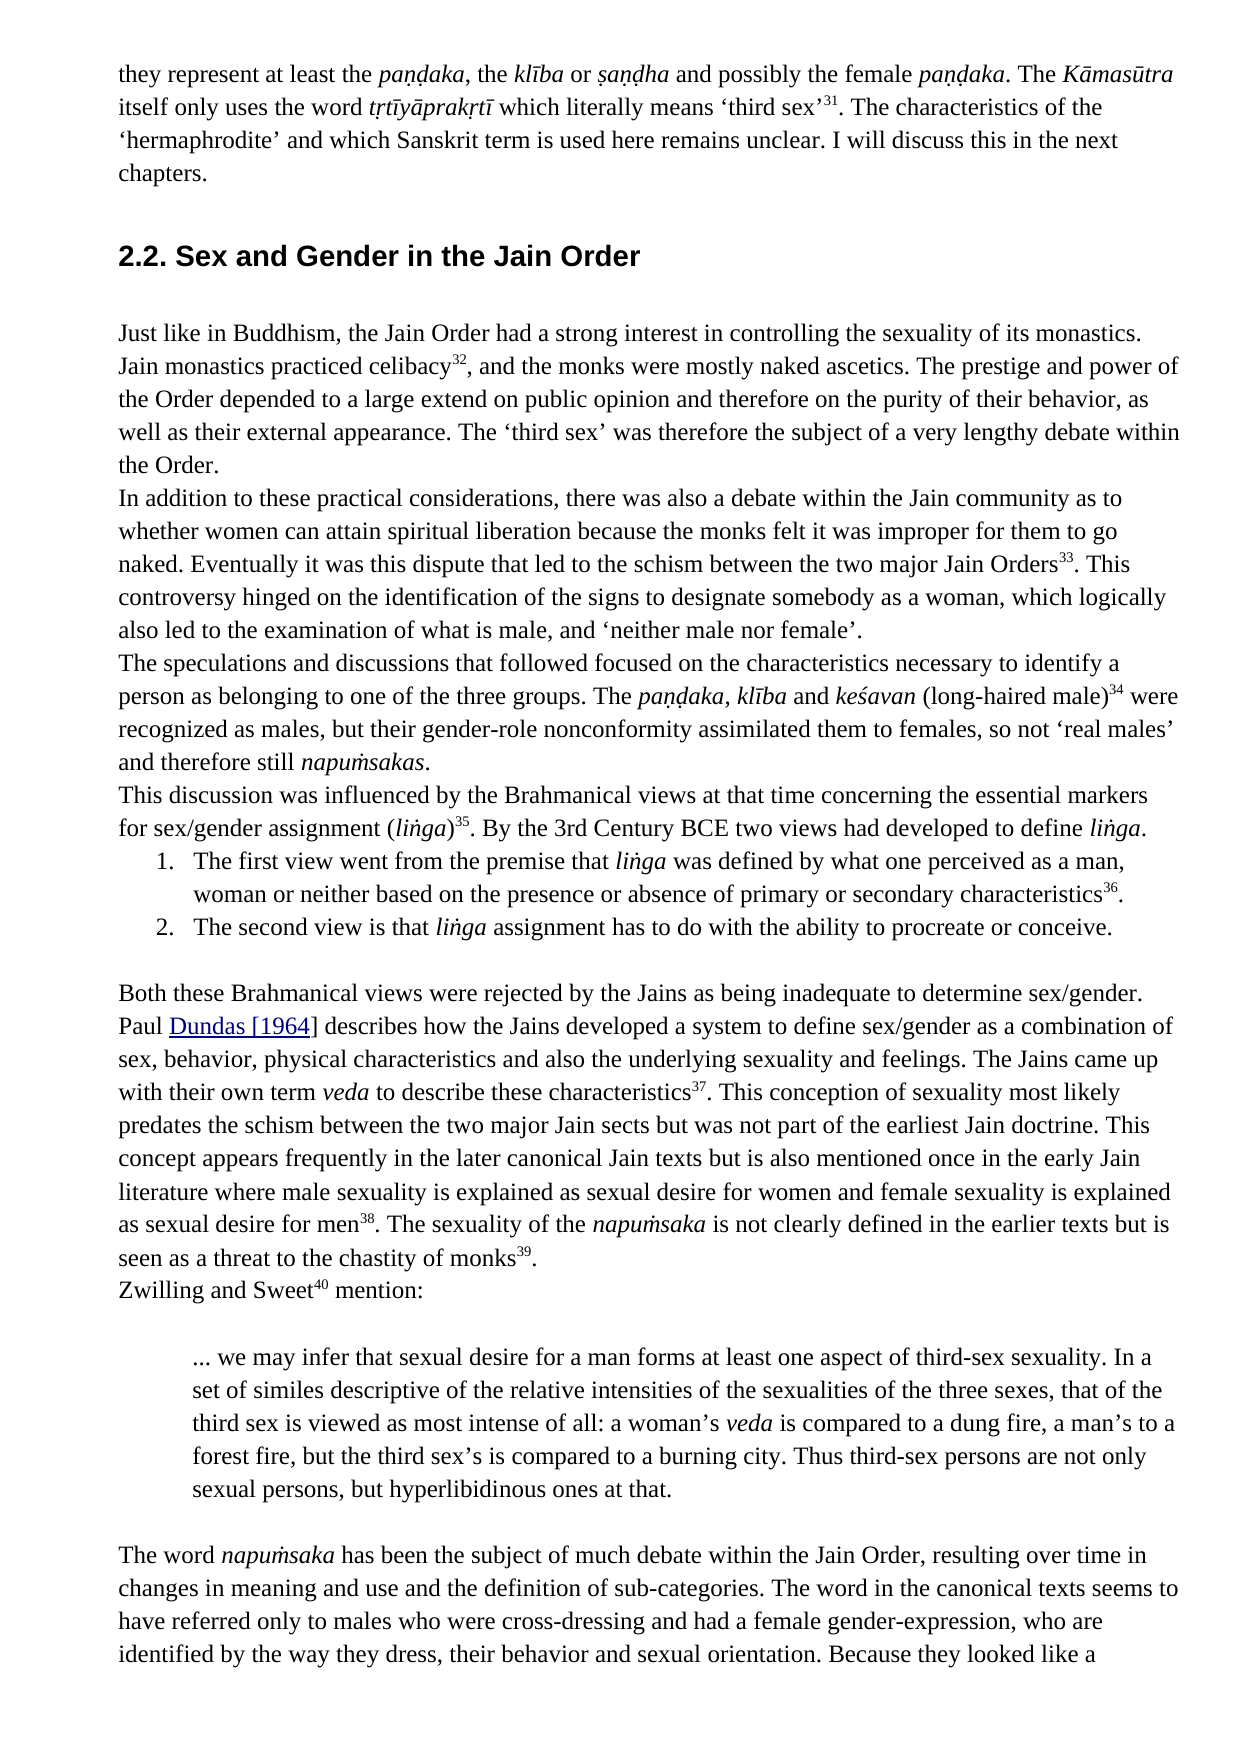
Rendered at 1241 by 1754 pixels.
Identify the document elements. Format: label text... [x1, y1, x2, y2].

list The second view is that liṅga assignment has to do with the ability to procreate or conceive. [156, 912, 1181, 941]
text Zwilling and Sweet mention: [118, 1276, 1181, 1304]
text The speculations and discussions that followed focused on the characteristics necessary to identify a person as belonging to one of the three groups. The paṇḍaka, klība and keśavan (long-haired male) were recognized as males, but their gender-role nonconformity assimilated them to females, so not ‘real males’ and therefore still napuṁsakas. [118, 648, 1181, 776]
text The word napuṁsaka has been the subject of much debate within the Jain Order, resulting over time in changes in meaning and use and the definition of sub-categories. The word in the canonical texts seems to have referred only to males who were cross-dressing and had a female gender-expression, who are identified by the way they dress, their behavior and sexual orientation. Because they looked like a [118, 1540, 1181, 1668]
text Just like in Buddhism, the Jain Order had a strong interest in controlling the sexuality of its monastics. Jain monastics practiced celibacy, and the monks were mostly naked ascetics. The prestige and power of the Order depended to a large extend on public opinion and therefore on the purity of their behavior, as well as their external appearance. The ‘third sex’ was therefore the subject of a very lengthy debate within the Order. [118, 318, 1181, 479]
text Both these Brahmanical views were rejected by the Jains as being inadequate to determine sex/gender. Paul Dundas [1964] describes how the Jains developed a system to define sex/gender as a combination of sex, behavior, physical characteristics and also the underlying sexuality and feelings. The Jains came up with their own term veda to describe these characteristics. This conception of sexuality most likely predates the schism between the two major Jain sects but was not part of the earliest Jain doctrine. This concept appears frequently in the later canonical Jain texts but is also mentioned once in the early Jain literature where male sexuality is explained as sexual desire for women and female sexuality is explained as sexual desire for men. The sexuality of the napuṁsaka is not clearly defined in the earlier texts but is seen as a threat to the chastity of monks. [118, 978, 1181, 1271]
text they represent at least the paṇḍaka, the klība or ṣaṇḍha and possibly the female paṇḍaka. The Kāmasūtra itself only uses the word tṛtīyāprakṛtī which literally means ‘third sex’. The characteristics of the ‘hermaphrodite’ and which Sanskrit term is used here remains unclear. I will discuss this in the next chapters. [118, 59, 1181, 187]
subtitle 2.2. Sex and Gender in the Jain Order [118, 239, 1181, 272]
list The first view went from the premise that liṅga was defined by what one perceived as a man, woman or neither based on the presence or absence of primary or secondary characteristics. [156, 846, 1181, 908]
text In addition to these practical considerations, there was also a debate within the Jain community as to whether women can attain spiritual liberation because the monks felt it was improper for them to go naked. Eventually it was this dispute that led to the schism between the two major Jain Orders. This controversy hinged on the identification of the signs to designate somebody as a woman, which logically also led to the examination of what is male, and ‘neither male nor female’. [118, 483, 1181, 644]
text ... we may infer that sexual desire for a man forms at least one aspect of third-sex sexuality. In a set of similes descriptive of the relative intensities of the sexualities of the three sexes, that of the third sex is viewed as most intense of all: a woman’s veda is compared to a dung fire, a man’s to a forest fire, but the third sex’s is compared to a burning city. Thus third-sex persons are not only sexual persons, but hyperlibidinous ones at that. [192, 1342, 1181, 1502]
text This discussion was influenced by the Brahmanical views at that time concerning the essential markers for sex/gender assignment (liṅga). By the 3rd Century BCE two views had developed to define liṅga. [118, 780, 1181, 842]
